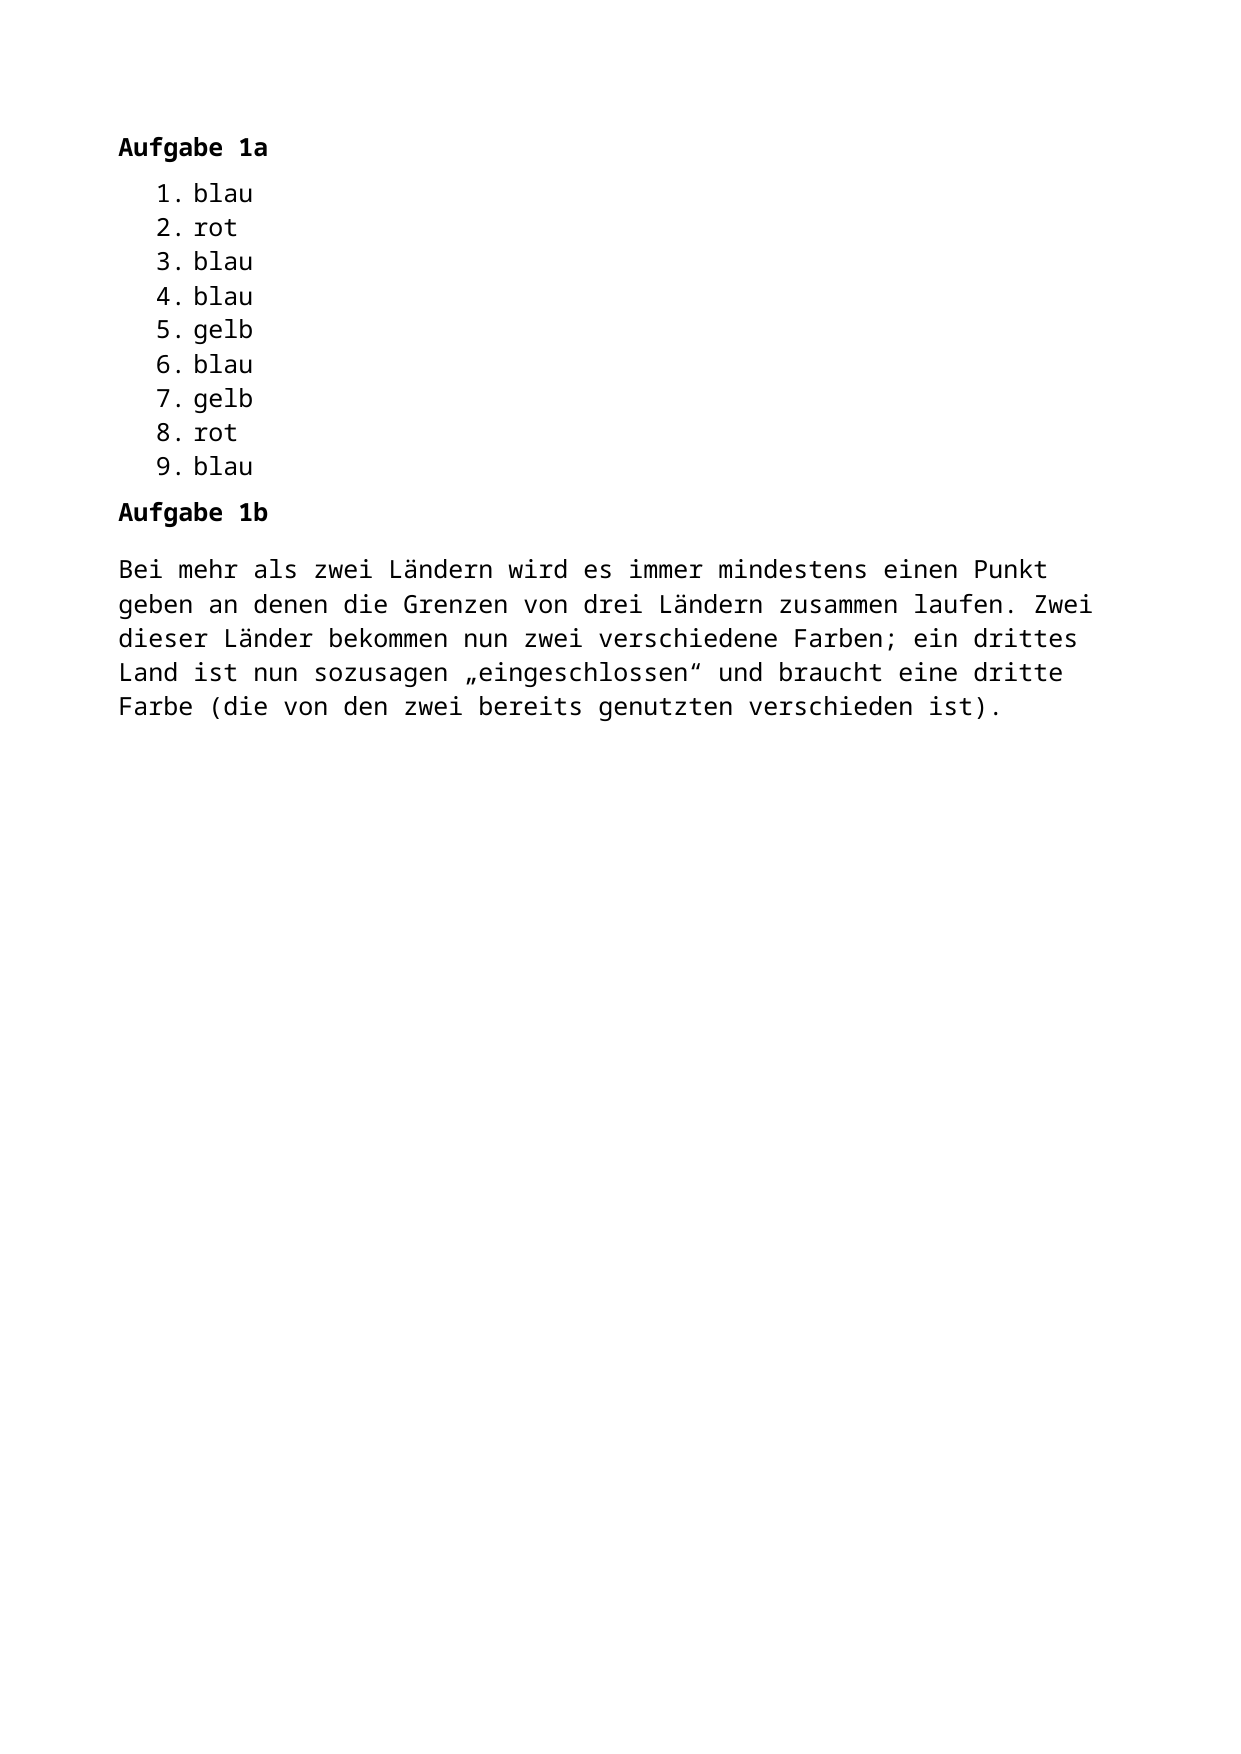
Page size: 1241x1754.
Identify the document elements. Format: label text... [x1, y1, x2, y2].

list gelb [156, 312, 1122, 346]
list gelb [156, 380, 1122, 414]
list rot [156, 414, 1122, 448]
text Bei mehr als zwei Ländern wird es immer mindestens einen Punkt geben an denen die Grenzen von drei Ländern zusammen laufen. Zwei dieser Länder bekommen nun zwei verschiedene Farben; ein drittes Land ist nun sozusagen „eingeschlossen“ und braucht eine dritte Farbe (die von den zwei bereits genutzten verschieden ist). [118, 552, 1122, 722]
text Aufgabe 1a [118, 130, 1122, 164]
list blau [156, 278, 1122, 312]
list blau [156, 176, 1122, 210]
list blau [156, 244, 1122, 278]
list rot [156, 210, 1122, 244]
text Aufgabe 1b [118, 494, 1122, 528]
list blau [156, 346, 1122, 380]
list blau [156, 448, 1122, 482]
